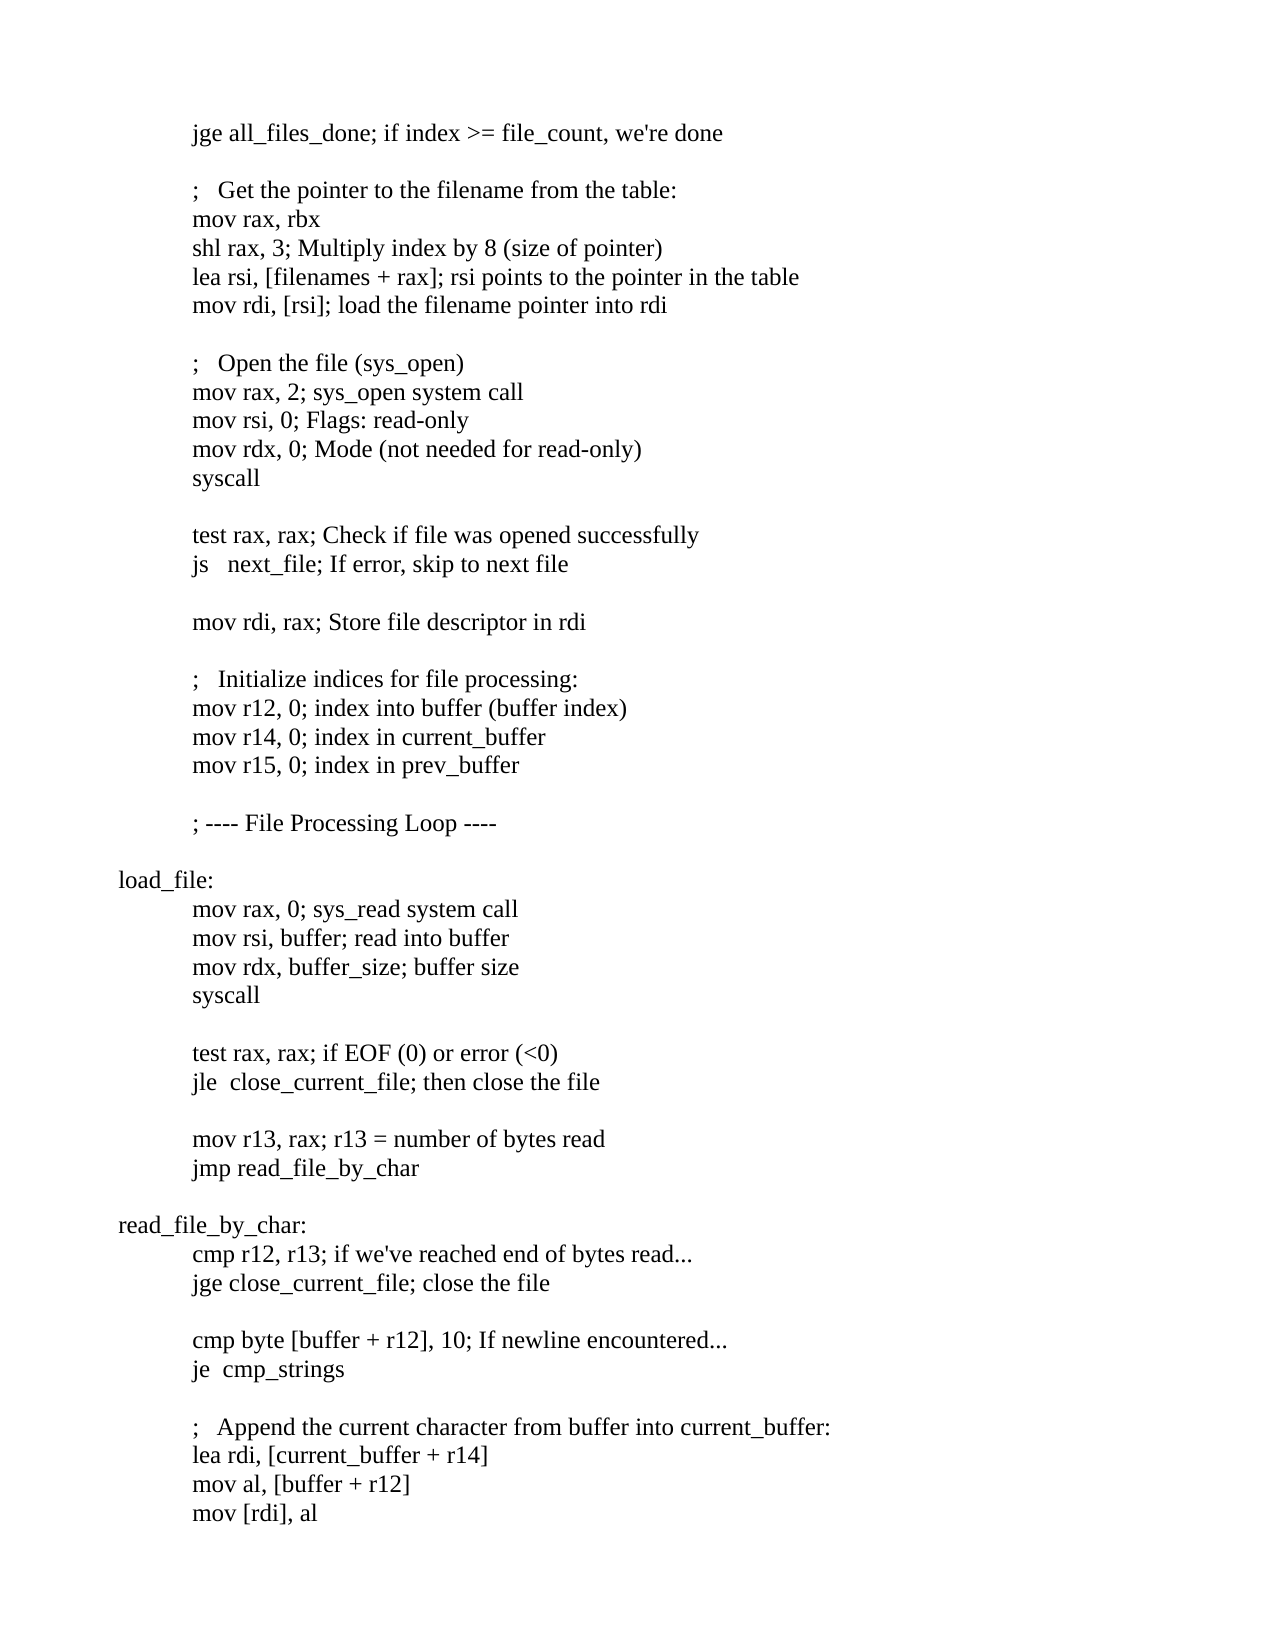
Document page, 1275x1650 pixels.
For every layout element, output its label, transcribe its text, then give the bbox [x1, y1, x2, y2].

text js next_file; If error, skip to next file [118, 549, 1157, 578]
text mov rdx, buffer_size; buffer size [118, 952, 1157, 981]
text shl rax, 3; Multiply index by 8 (size of pointer) [118, 233, 1157, 262]
text je cmp_strings [118, 1354, 1157, 1383]
text mov rax, rbx [118, 204, 1157, 233]
text mov rsi, 0; Flags: read-only [118, 406, 1157, 434]
text ; ---- File Processing Loop ---- [118, 808, 1157, 837]
text mov r15, 0; index in prev_buffer [118, 751, 1157, 779]
text ; Initialize indices for file processing: [118, 664, 1157, 693]
text lea rsi, [filenames + rax]; rsi points to the pointer in the table [118, 262, 1157, 291]
text jge close_current_file; close the file [118, 1268, 1157, 1297]
text syscall [118, 981, 1157, 1009]
text mov al, [buffer + r12] [118, 1469, 1157, 1498]
text mov rdx, 0; Mode (not needed for read-only) [118, 434, 1157, 463]
text mov r12, 0; index into buffer (buffer index) [118, 693, 1157, 722]
text test rax, rax; if EOF (0) or error (<0) [118, 1038, 1157, 1067]
text mov rax, 0; sys_read system call [118, 894, 1157, 923]
text mov rdi, [rsi]; load the filename pointer into rdi [118, 291, 1157, 319]
text jmp read_file_by_char [118, 1153, 1157, 1182]
text mov [rdi], al [118, 1498, 1157, 1527]
text mov r13, rax; r13 = number of bytes read [118, 1124, 1157, 1153]
text mov rdi, rax; Store file descriptor in rdi [118, 607, 1157, 636]
text load_file: [118, 866, 1157, 894]
text cmp byte [buffer + r12], 10; If newline encountered... [118, 1326, 1157, 1354]
text jle close_current_file; then close the file [118, 1067, 1157, 1096]
text cmp r12, r13; if we've reached end of bytes read... [118, 1239, 1157, 1268]
text syscall [118, 463, 1157, 492]
text jge all_files_done; if index >= file_count, we're done [118, 118, 1157, 147]
text ; Get the pointer to the filename from the table: [118, 176, 1157, 204]
text test rax, rax; Check if file was opened successfully [118, 521, 1157, 549]
text ; Open the file (sys_open) [118, 348, 1157, 377]
text mov r14, 0; index in current_buffer [118, 722, 1157, 751]
text read_file_by_char: [118, 1211, 1157, 1239]
text mov rsi, buffer; read into buffer [118, 923, 1157, 952]
text mov rax, 2; sys_open system call [118, 377, 1157, 406]
text lea rdi, [current_buffer + r14] [118, 1441, 1157, 1469]
text ; Append the current character from buffer into current_buffer: [118, 1412, 1157, 1441]
